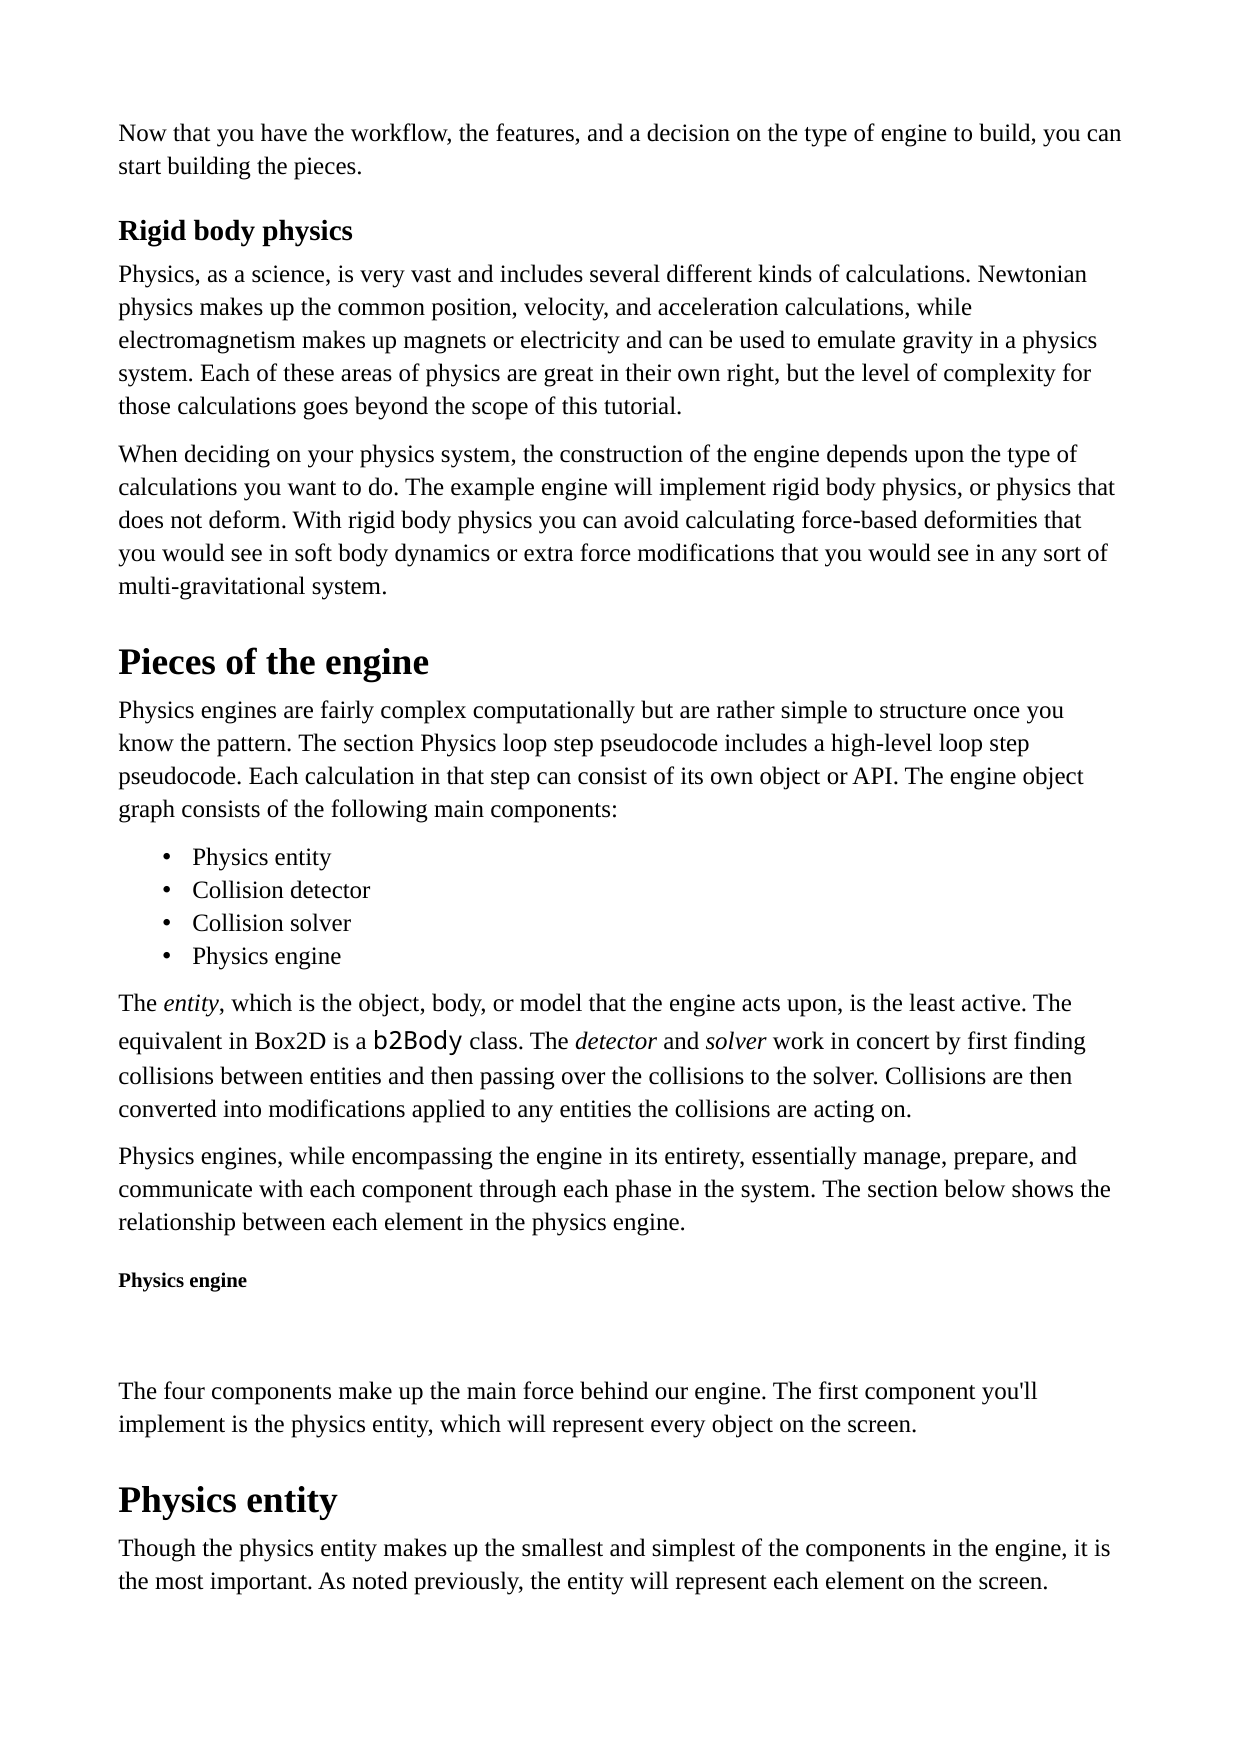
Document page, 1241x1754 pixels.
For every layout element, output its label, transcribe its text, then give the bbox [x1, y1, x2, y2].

text Though the physics entity makes up the smallest and simplest of the components in the engine, it is the most important. As noted previously, the entity will represent each element on the screen. [118, 1533, 1122, 1594]
subtitle Physics entity [118, 1477, 1122, 1520]
text Physics engines, while encompassing the engine in its entirety, essentially manage, prepare, and communicate with each component through each phase in the system. The section below shows the relationship between each element in the physics engine. [118, 1141, 1122, 1236]
text Physics engines are fairly complex computationally but are rather simple to structure once you know the pattern. The section Physics loop step pseudocode includes a high-level loop step pseudocode. Each calculation in that step can consist of its own object or API. The engine object graph consists of the following main components: [118, 695, 1122, 823]
text The four components make up the main force behind our engine. The first component you'll implement is the physics entity, which will represent every object on the screen. [118, 1376, 1122, 1437]
subtitle Physics engine [118, 1267, 1122, 1292]
list Collision solver [162, 908, 1122, 937]
list Collision detector [162, 875, 1122, 904]
text Physics, as a science, is very vast and includes several different kinds of calculations. Newtonian physics makes up the common position, velocity, and acceleration calculations, while electromagnetism makes up magnets or electricity and can be used to emulate gravity in a physics system. Each of these areas of physics are great in their own right, but the level of complexity for those calculations goes beyond the scope of this tutorial. [118, 259, 1122, 420]
text When deciding on your physics system, the construction of the engine depends upon the type of calculations you want to do. The example engine will implement rigid body physics, or physics that does not deform. With rigid body physics you can avoid calculating force-based deformities that you would see in soft body dynamics or extra force modifications that you would see in any sort of multi-gravitational system. [118, 439, 1122, 600]
list Physics entity [162, 842, 1122, 871]
text The entity, which is the object, body, or model that the engine acts upon, is the least active. The equivalent in Box2D is a b2Body class. The detector and solver work in concert by first finding collisions between entities and then passing over the collisions to the solver. Collisions are then converted into modifications applied to any entities the collisions are acting on. [118, 988, 1122, 1122]
list Physics engine [162, 941, 1122, 970]
subtitle Pieces of the engine [118, 639, 1122, 683]
text Now that you have the workflow, the features, and a decision on the type of engine to build, you can start building the pieces. [118, 118, 1122, 180]
subtitle Rigid body physics [118, 213, 1122, 247]
